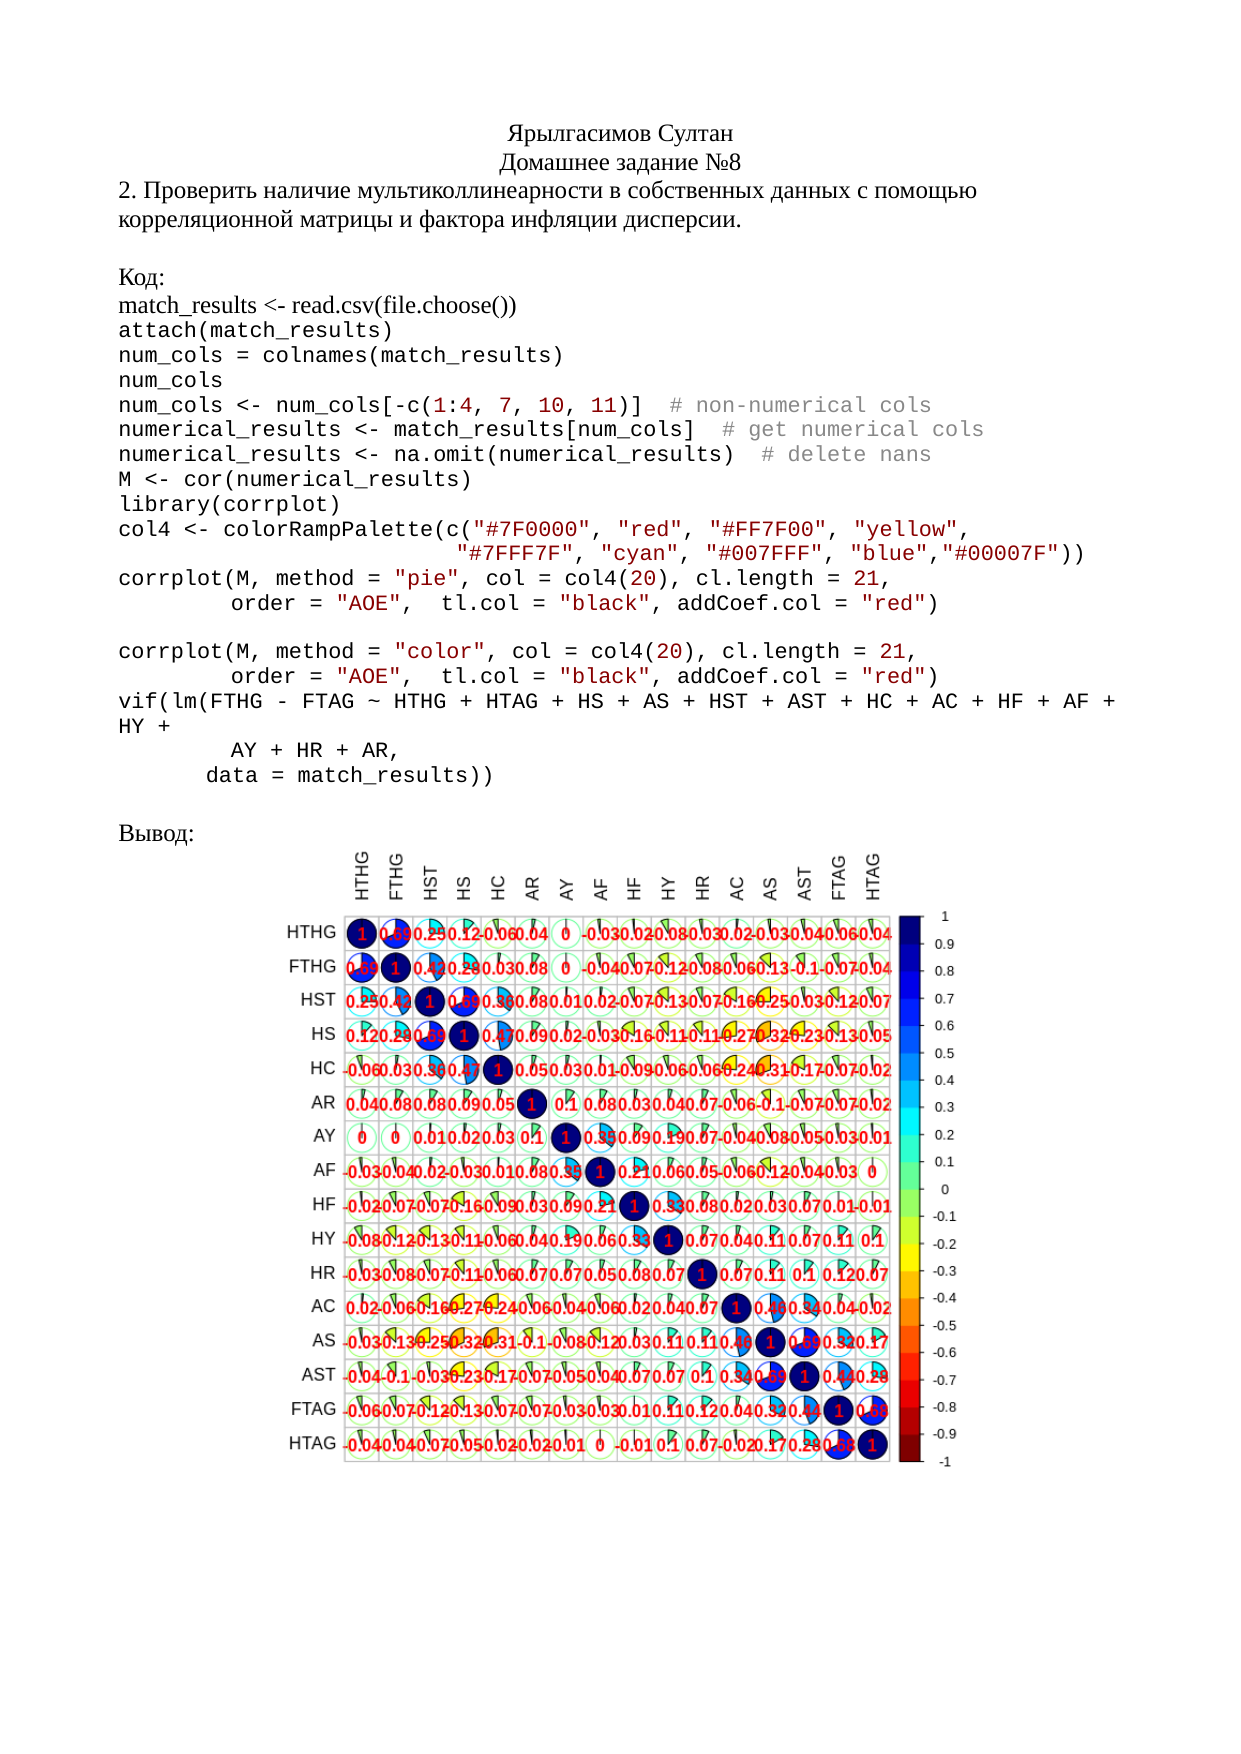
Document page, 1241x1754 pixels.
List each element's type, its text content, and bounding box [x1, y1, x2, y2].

picture [245, 846, 995, 1475]
text Вывод: [118, 818, 1122, 847]
text match_results <- read.csv(file.choose()) [118, 291, 1122, 319]
text Домашнее задание №8 [118, 147, 1122, 176]
text corrplot(M, method = "color", col = col4(20), cl.length = 21, [118, 641, 1122, 665]
text corrplot(M, method = "pie", col = col4(20), cl.length = 21, [118, 567, 1122, 592]
text M <- cor(numerical_results) [118, 468, 1122, 493]
text Код: [118, 262, 1122, 291]
text AY + HR + AR, [118, 740, 1122, 764]
text data = match_results)) [118, 764, 1122, 789]
text vif(lm(FTHG - FTAG ~ HTHG + HTAG + HS + AS + HST + AST + HC + AC + HF + AF + HY + [118, 690, 1122, 740]
text library(corrplot) [118, 493, 1122, 518]
text order = "AOE", tl.col = "black", addCoef.col = "red") [118, 592, 1122, 617]
text numerical_results <- match_results[num_cols] # get numerical cols [118, 418, 1122, 443]
text order = "AOE", tl.col = "black", addCoef.col = "red") [118, 665, 1122, 690]
text num_cols <- num_cols[-c(1:4, 7, 10, 11)] # non-numerical cols [118, 394, 1122, 418]
text "#7FFF7F", "cyan", "#007FFF", "blue","#00007F")) [118, 542, 1122, 567]
text 2. Проверить наличие мультиколлинеарности в собственных данных с помощью корреляционной матрицы и фактора инфляции дисперсии. [118, 176, 1122, 233]
text num_cols [118, 369, 1122, 394]
text num_cols = colnames(match_results) [118, 344, 1122, 369]
text Ярылгасимов Султан [118, 118, 1122, 147]
text attach(match_results) [118, 319, 1122, 344]
text col4 <- colorRampPalette(c("#7F0000", "red", "#FF7F00", "yellow", [118, 518, 1122, 542]
text numerical_results <- na.omit(numerical_results) # delete nans [118, 443, 1122, 468]
